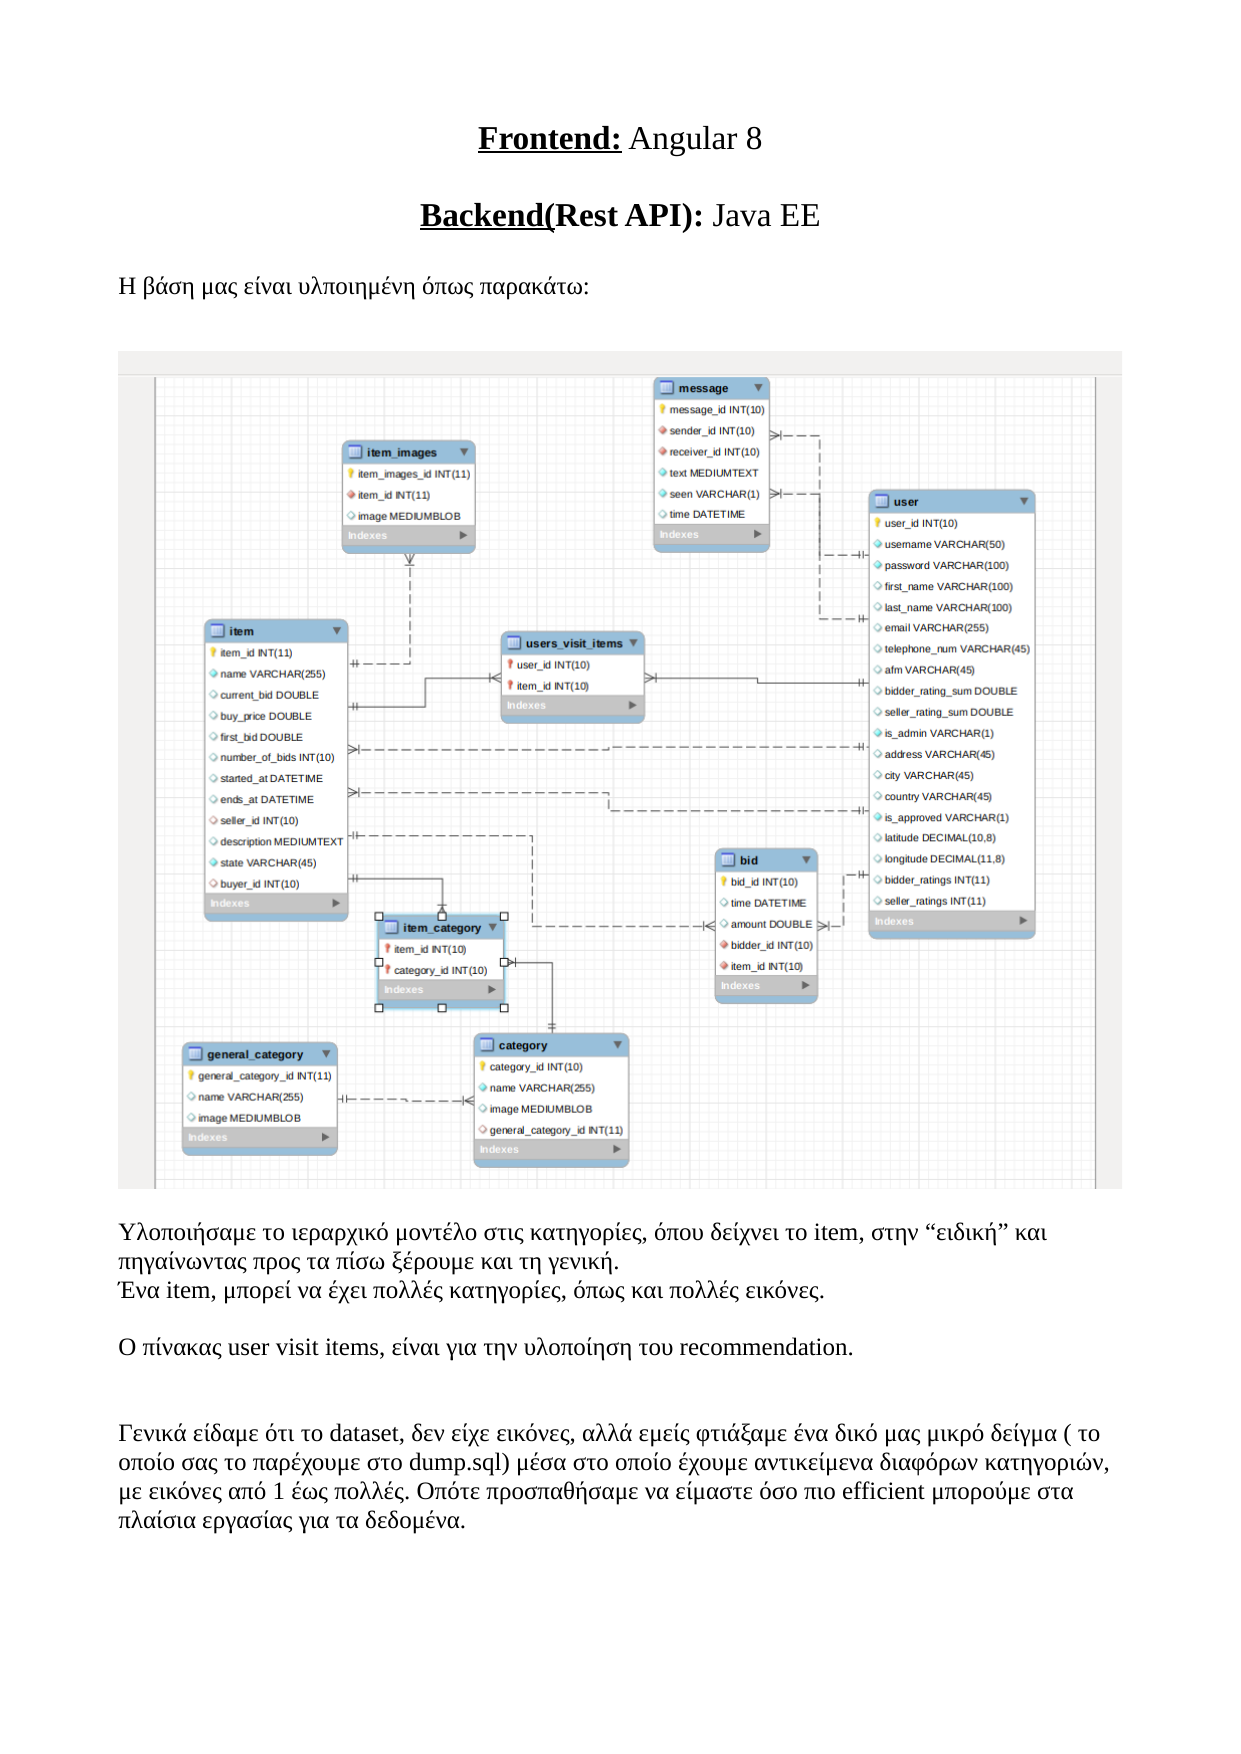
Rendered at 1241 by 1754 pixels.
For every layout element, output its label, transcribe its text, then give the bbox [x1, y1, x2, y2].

text Backend(Rest API): Java EE [118, 195, 1122, 233]
picture [118, 351, 1123, 1189]
text Frontend: Angular 8 [118, 118, 1122, 156]
text Ένα item, μπορεί να έχει πολλές κατηγορίες, όπως και πολλές εικόνες. [118, 1275, 1122, 1303]
text Γενικά είδαμε ότι το dataset, δεν είχε εικόνες, αλλά εμείς φτιάξαμε ένα δικό μας μικρό δείγμα ( το οποίο σας το παρέχουμε στο dump.sql) μέσα στο οποίο έχουμε αντικείμενα διαφόρων κατηγοριών, με εικόνες από 1 έως πολλές. Οπότε προσπαθήσαμε να είμαστε όσο πιο efficient μπορούμε στα πλαίσια εργασίας για τα δεδομένα. [118, 1418, 1122, 1533]
text Η βάση μας είναι υλποιημένη όπως παρακάτω: [118, 271, 1122, 300]
text Ο πίνακας user visit items, είναι για την υλοποίηση του recommendation. [118, 1332, 1122, 1361]
text Υλοποιήσαμε το ιεραρχικό μοντέλο στις κατηγορίες, όπου δείχνει το item, στην “ειδική” και πηγαίνωντας προς τα πίσω ξέρουμε και τη γενική. [118, 1217, 1122, 1275]
